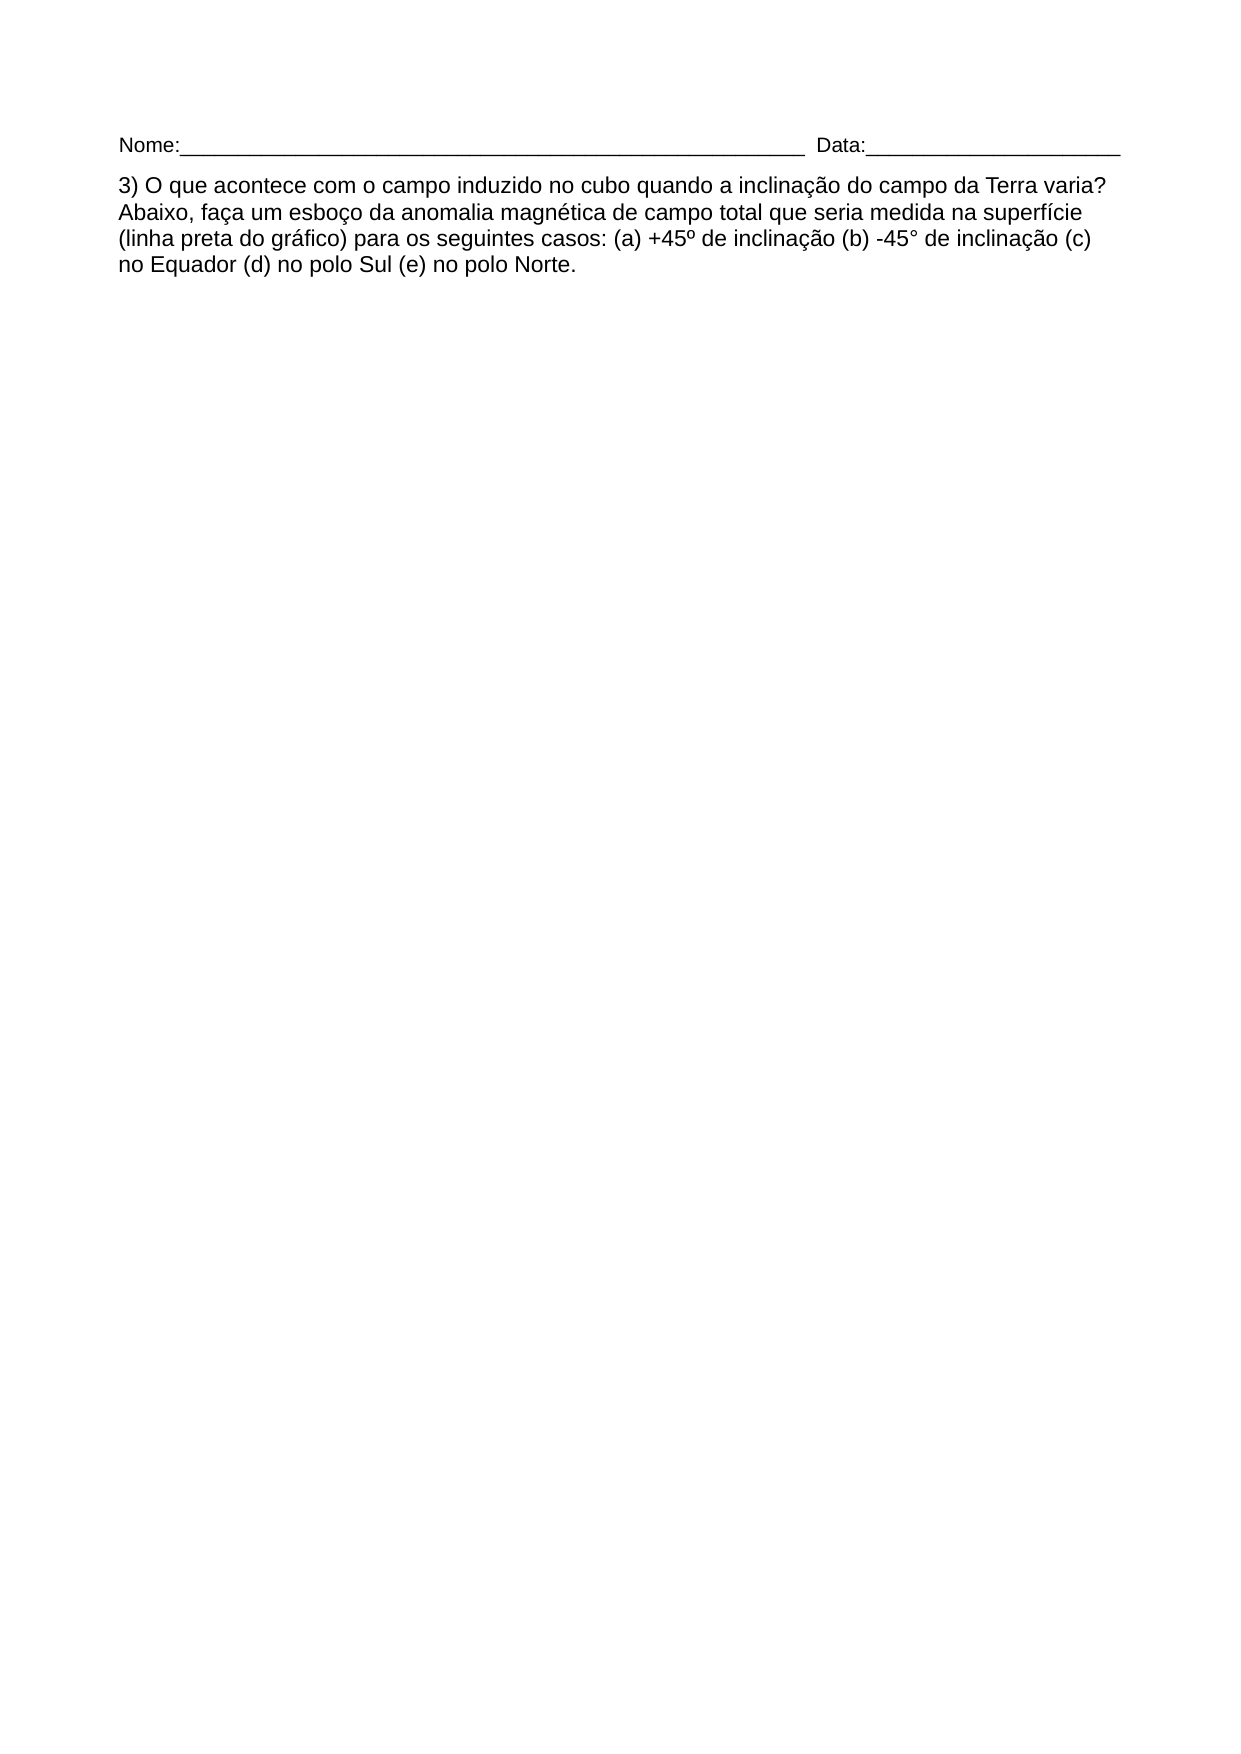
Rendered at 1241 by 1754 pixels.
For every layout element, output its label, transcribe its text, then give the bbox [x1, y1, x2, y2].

text Nome:______________________________________________________ Data:______________________ [118, 133, 1122, 157]
text 3) O que acontece com o campo induzido no cubo quando a inclinação do campo da Terra varia? Abaixo, faça um esboço da anomalia magnética de campo total que seria medida na superfície (linha preta do gráfico) para os seguintes casos: (a) +45º de inclinação (b) -45° de inclinação (c) no Equador (d) no polo Sul (e) no polo Norte. [118, 172, 1122, 277]
